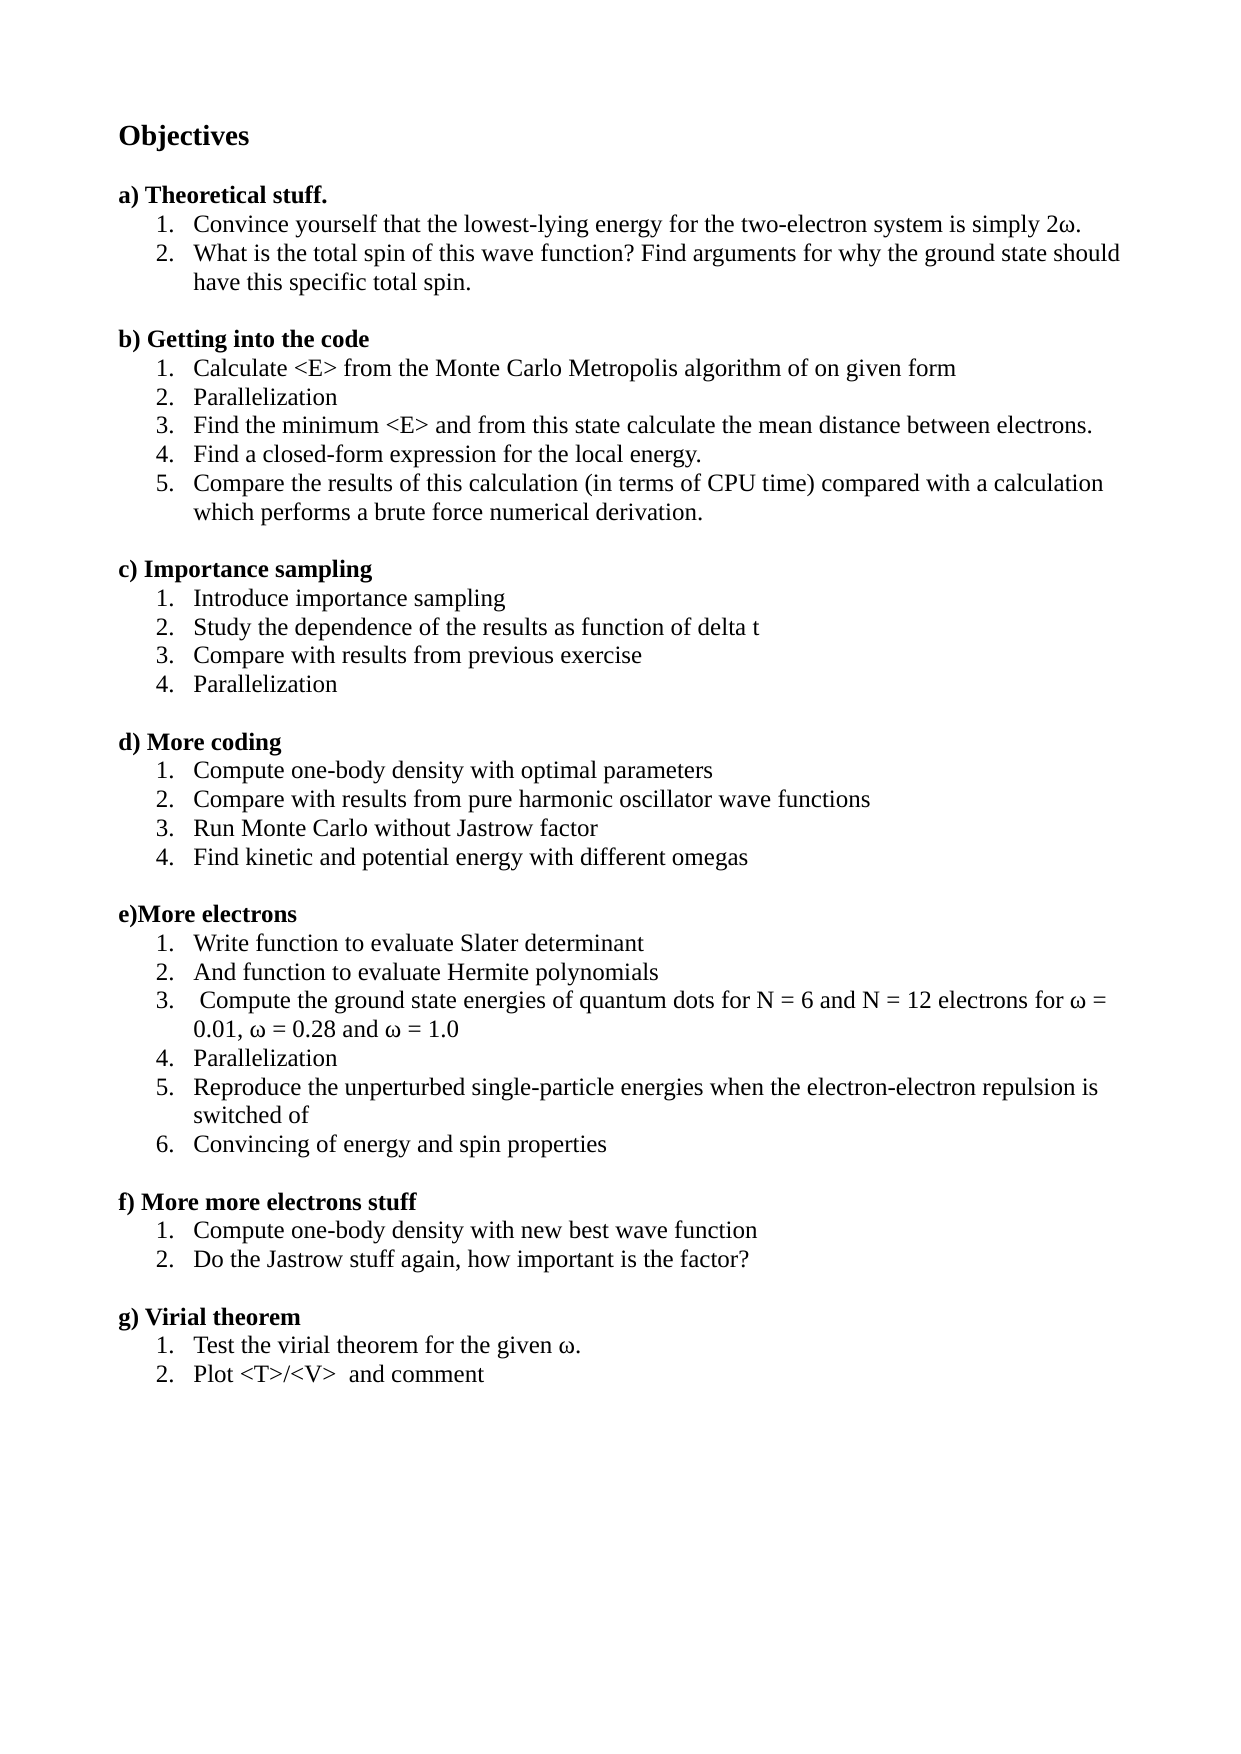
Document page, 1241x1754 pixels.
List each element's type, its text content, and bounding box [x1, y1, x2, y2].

list Introduce importance sampling [156, 583, 1122, 612]
list Compute one-body density with new best wave function [156, 1215, 1122, 1244]
list Compare with results from pure harmonic oscillator wave functions [156, 784, 1122, 813]
text b) Getting into the code [118, 324, 1122, 353]
list Parallelization [156, 1043, 1122, 1072]
list Plot <T>/<V> and comment [156, 1359, 1122, 1388]
list Find the minimum <E> and from this state calculate the mean distance between electrons. [156, 410, 1122, 439]
list Test the virial theorem for the given ω. [156, 1330, 1122, 1359]
text Objectives [118, 118, 1122, 152]
list And function to evaluate Hermite polynomials [156, 957, 1122, 985]
list Find a closed-form expression for the local energy. [156, 439, 1122, 468]
text e)More electrons [118, 899, 1122, 928]
text f) More more electrons stuff [118, 1187, 1122, 1215]
text a) Theoretical stuff. [118, 180, 1122, 209]
list Find kinetic and potential energy with different omegas [156, 842, 1122, 870]
text c) Importance sampling [118, 554, 1122, 583]
list Compute the ground state energies of quantum dots for N = 6 and N = 12 electrons for ω = 0.01, ω = 0.28 and ω = 1.0 [156, 985, 1122, 1043]
list What is the total spin of this wave function? Find arguments for why the ground state should have this specific total spin. [156, 238, 1122, 295]
list Parallelization [156, 382, 1122, 410]
list Parallelization [156, 669, 1122, 698]
list Write function to evaluate Slater determinant [156, 928, 1122, 957]
list Run Monte Carlo without Jastrow factor [156, 813, 1122, 842]
list Compute one-body density with optimal parameters [156, 755, 1122, 784]
list Convincing of energy and spin properties [156, 1129, 1122, 1158]
list Convince yourself that the lowest-lying energy for the two-electron system is simply 2ω. [156, 209, 1122, 238]
list Study the dependence of the results as function of delta t [156, 612, 1122, 640]
text g) Virial theorem [118, 1302, 1122, 1330]
list Compare the results of this calculation (in terms of CPU time) compared with a calculation which performs a brute force numerical derivation. [156, 468, 1122, 525]
list Compare with results from previous exercise [156, 640, 1122, 669]
list Calculate <E> from the Monte Carlo Metropolis algorithm of on given form [156, 353, 1122, 382]
list Reproduce the unperturbed single-particle energies when the electron-electron repulsion is switched of [156, 1072, 1122, 1129]
list Do the Jastrow stuff again, how important is the factor? [156, 1244, 1122, 1273]
text d) More coding [118, 727, 1122, 755]
